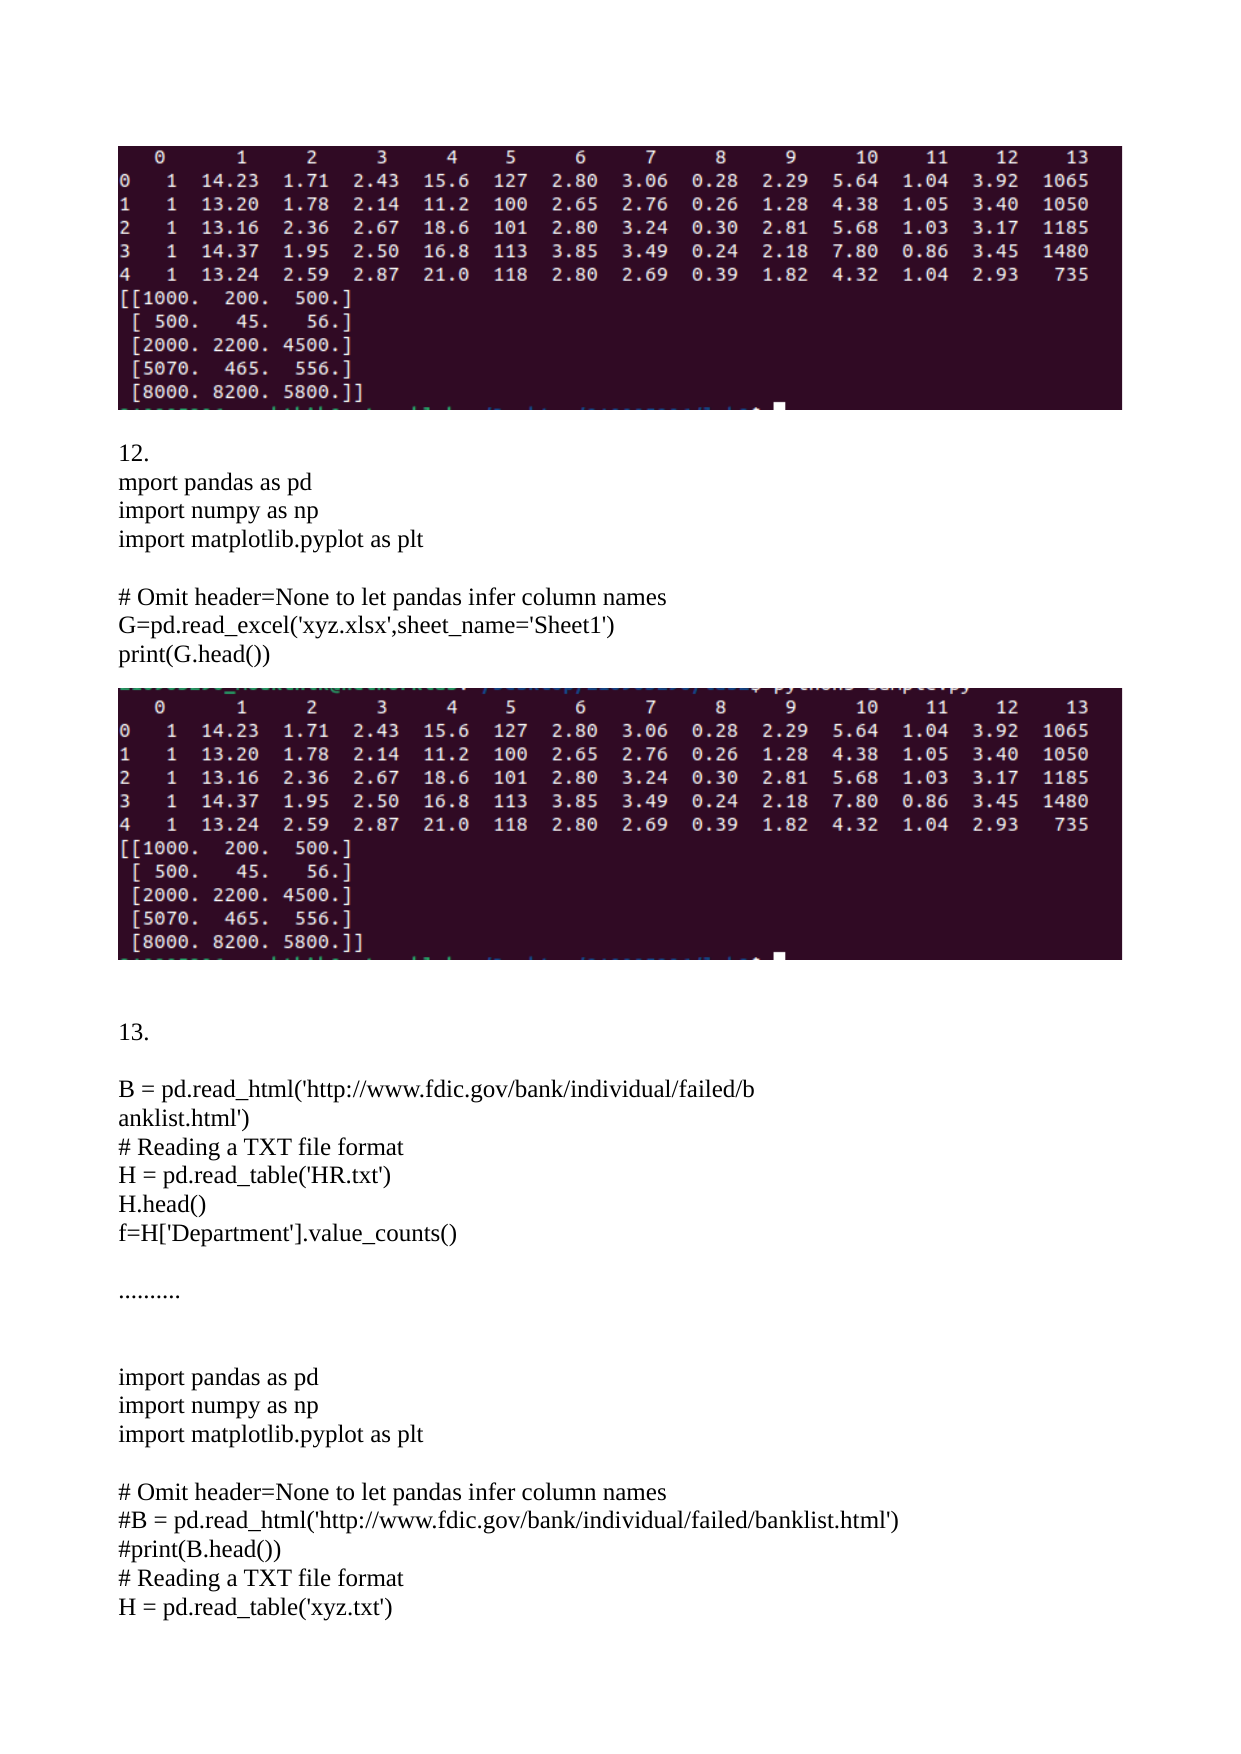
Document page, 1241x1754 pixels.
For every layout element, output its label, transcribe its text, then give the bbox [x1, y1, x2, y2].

text H = pd.read_table('HR.txt') [118, 1160, 1122, 1189]
text 13. [118, 1017, 1122, 1045]
text import numpy as np [118, 1390, 1122, 1419]
text # Omit header=None to let pandas infer column names [118, 1477, 1122, 1505]
text import pandas as pd [118, 1362, 1122, 1390]
text import matplotlib.pyplot as plt [118, 524, 1122, 553]
text print(G.head()) [118, 639, 1122, 668]
picture [118, 688, 1123, 960]
text 12. mport pandas as pd [118, 438, 1122, 496]
text #print(B.head()) [118, 1534, 1122, 1563]
text import matplotlib.pyplot as plt [118, 1419, 1122, 1448]
text B = pd.read_html('http://www.fdic.gov/bank/individual/failed/b [118, 1074, 1122, 1103]
text G=pd.read_excel('xyz.xlsx',sheet_name='Sheet1') [118, 611, 1122, 639]
text H.head() [118, 1189, 1122, 1218]
text # Omit header=None to let pandas infer column names [118, 582, 1122, 611]
text import numpy as np [118, 496, 1122, 524]
text f=H['Department'].value_counts() [118, 1218, 1122, 1247]
text # Reading a TXT file format [118, 1132, 1122, 1160]
text anklist.html') [118, 1103, 1122, 1132]
text .......... [118, 1275, 1122, 1304]
text H = pd.read_table('xyz.txt') [118, 1592, 1122, 1620]
text #B = pd.read_html('http://www.fdic.gov/bank/individual/failed/banklist.html') [118, 1505, 1122, 1534]
picture [118, 146, 1123, 410]
text # Reading a TXT file format [118, 1563, 1122, 1592]
